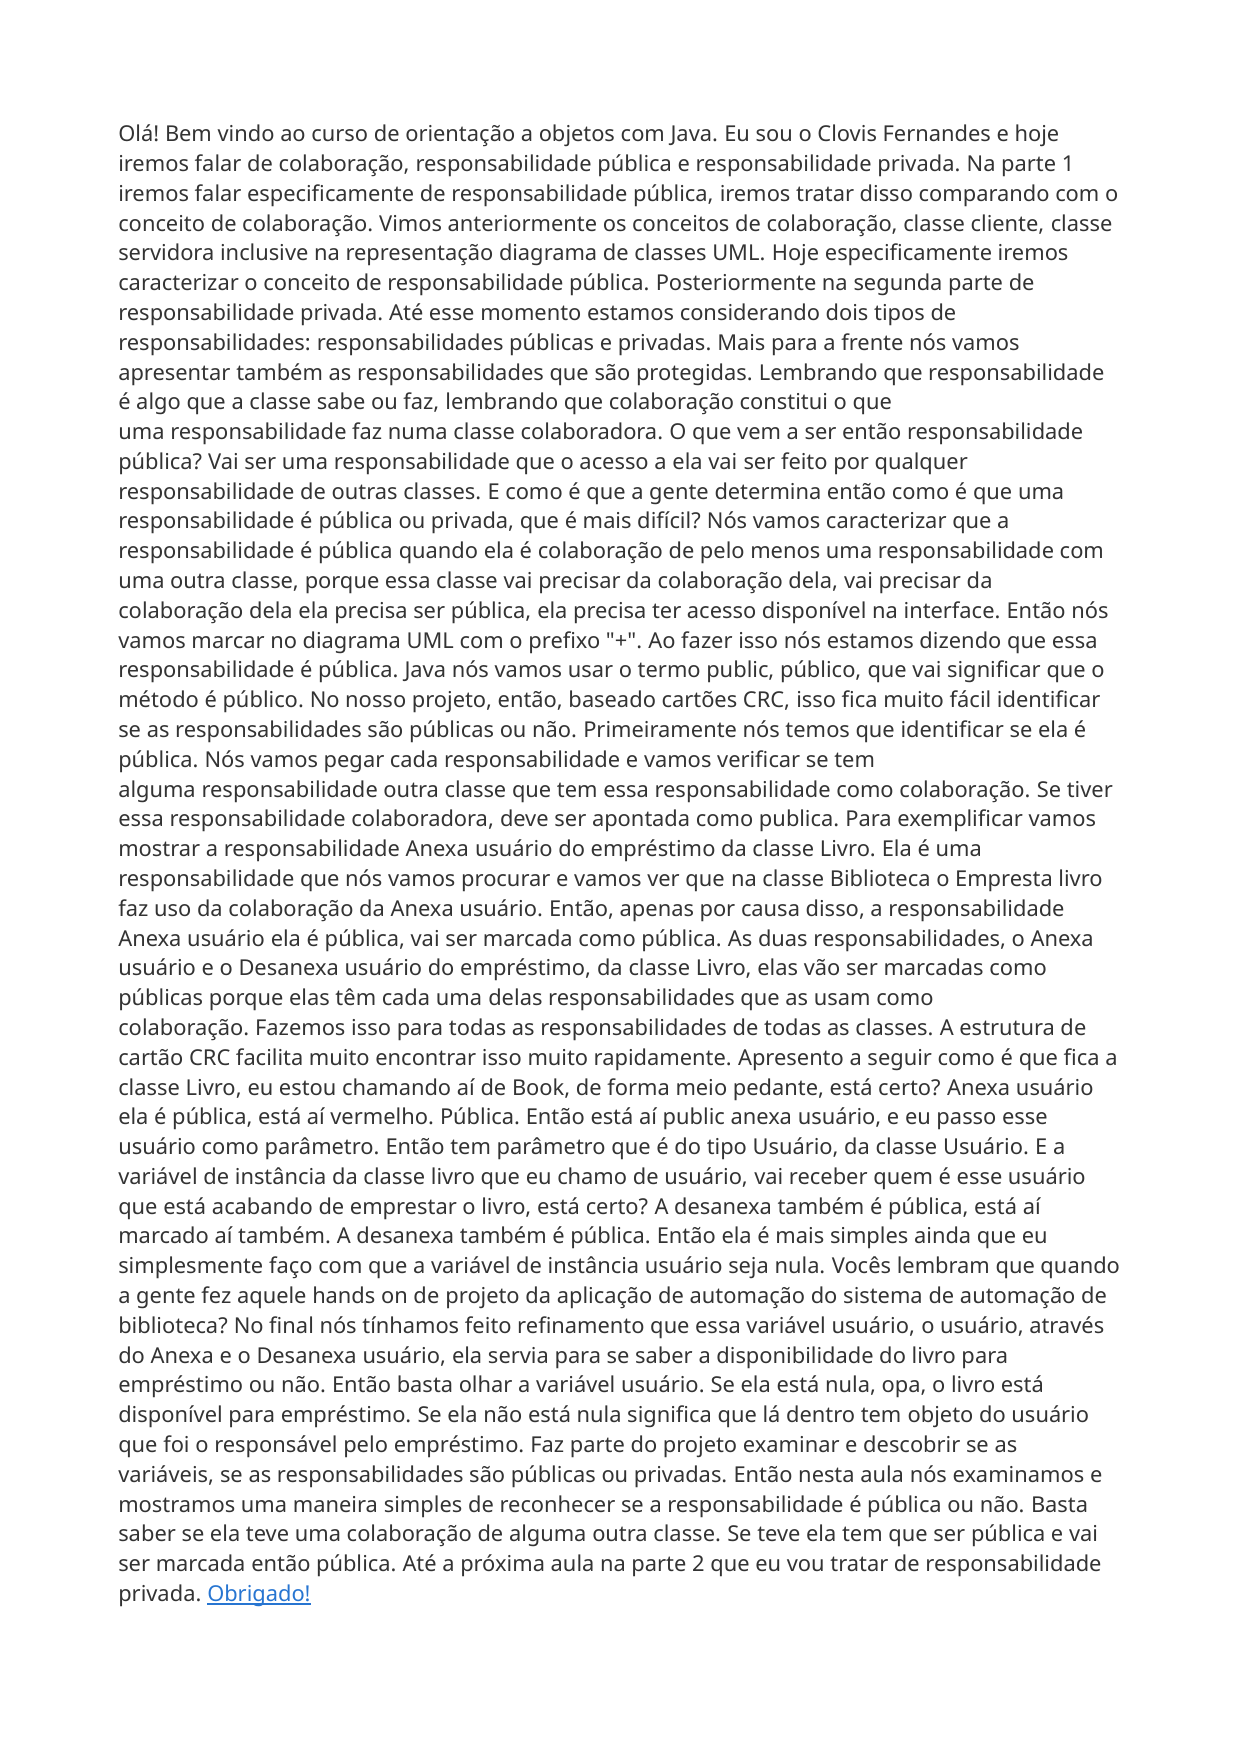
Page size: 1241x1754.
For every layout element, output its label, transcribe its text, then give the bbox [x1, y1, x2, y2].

text Olá! Bem vindo ao curso de orientação a objetos com Java. Eu sou o Clovis Fernandes e hoje iremos falar de colaboração, responsabilidade pública e responsabilidade privada. Na parte 1 iremos falar especificamente de responsabilidade pública, iremos tratar disso comparando com o conceito de colaboração. Vimos anteriormente os conceitos de colaboração, classe cliente, classe servidora inclusive na representação diagrama de classes UML. Hoje especificamente iremos caracterizar o conceito de responsabilidade pública. Posteriormente na segunda parte de responsabilidade privada. Até esse momento estamos considerando dois tipos de responsabilidades: responsabilidades públicas e privadas. Mais para a frente nós vamos apresentar também as responsabilidades que são protegidas. Lembrando que responsabilidade é algo que a classe sabe ou faz, lembrando que colaboração constitui o que uma responsabilidade faz numa classe colaboradora. O que vem a ser então responsabilidade pública? Vai ser uma responsabilidade que o acesso a ela vai ser feito por qualquer responsabilidade de outras classes. E como é que a gente determina então como é que uma responsabilidade é pública ou privada, que é mais difícil? Nós vamos caracterizar que a responsabilidade é pública quando ela é colaboração de pelo menos uma responsabilidade com uma outra classe, porque essa classe vai precisar da colaboração dela, vai precisar da colaboração dela ela precisa ser pública, ela precisa ter acesso disponível na interface. Então nós vamos marcar no diagrama UML com o prefixo "+". Ao fazer isso nós estamos dizendo que essa responsabilidade é pública. Java nós vamos usar o termo public, público, que vai significar que o método é público. No nosso projeto, então, baseado cartões CRC, isso fica muito fácil identificar se as responsabilidades são públicas ou não. Primeiramente nós temos que identificar se ela é pública. Nós vamos pegar cada responsabilidade e vamos verificar se tem alguma responsabilidade outra classe que tem essa responsabilidade como colaboração. Se tiver essa responsabilidade colaboradora, deve ser apontada como publica. Para exemplificar vamos mostrar a responsabilidade Anexa usuário do empréstimo da classe Livro. Ela é uma responsabilidade que nós vamos procurar e vamos ver que na classe Biblioteca o Empresta livro faz uso da colaboração da Anexa usuário. Então, apenas por causa disso, a responsabilidade Anexa usuário ela é pública, vai ser marcada como pública. As duas responsabilidades, o Anexa usuário e o Desanexa usuário do empréstimo, da classe Livro, elas vão ser marcadas como públicas porque elas têm cada uma delas responsabilidades que as usam como colaboração. Fazemos isso para todas as responsabilidades de todas as classes. A estrutura de cartão CRC facilita muito encontrar isso muito rapidamente. Apresento a seguir como é que fica a classe Livro, eu estou chamando aí de Book, de forma meio pedante, está certo? Anexa usuário ela é pública, está aí vermelho. Pública. Então está aí public anexa usuário, e eu passo esse usuário como parâmetro. Então tem parâmetro que é do tipo Usuário, da classe Usuário. E a variável de instância da classe livro que eu chamo de usuário, vai receber quem é esse usuário que está acabando de emprestar o livro, está certo? A desanexa também é pública, está aí marcado aí também. A desanexa também é pública. Então ela é mais simples ainda que eu simplesmente faço com que a variável de instância usuário seja nula. Vocês lembram que quando a gente fez aquele hands on de projeto da aplicação de automação do sistema de automação de biblioteca? No final nós tínhamos feito refinamento que essa variável usuário, o usuário, através do Anexa e o Desanexa usuário, ela servia para se saber a disponibilidade do livro para empréstimo ou não. Então basta olhar a variável usuário. Se ela está nula, opa, o livro está disponível para empréstimo. Se ela não está nula significa que lá dentro tem objeto do usuário que foi o responsável pelo empréstimo. Faz parte do projeto examinar e descobrir se as variáveis, se as responsabilidades são públicas ou privadas. Então nesta aula nós examinamos e mostramos uma maneira simples de reconhecer se a responsabilidade é pública ou não. Basta saber se ela teve uma colaboração de alguma outra classe. Se teve ela tem que ser pública e vai ser marcada então pública. Até a próxima aula na parte 2 que eu vou tratar de responsabilidade privada. Obrigado! [118, 118, 1122, 1608]
